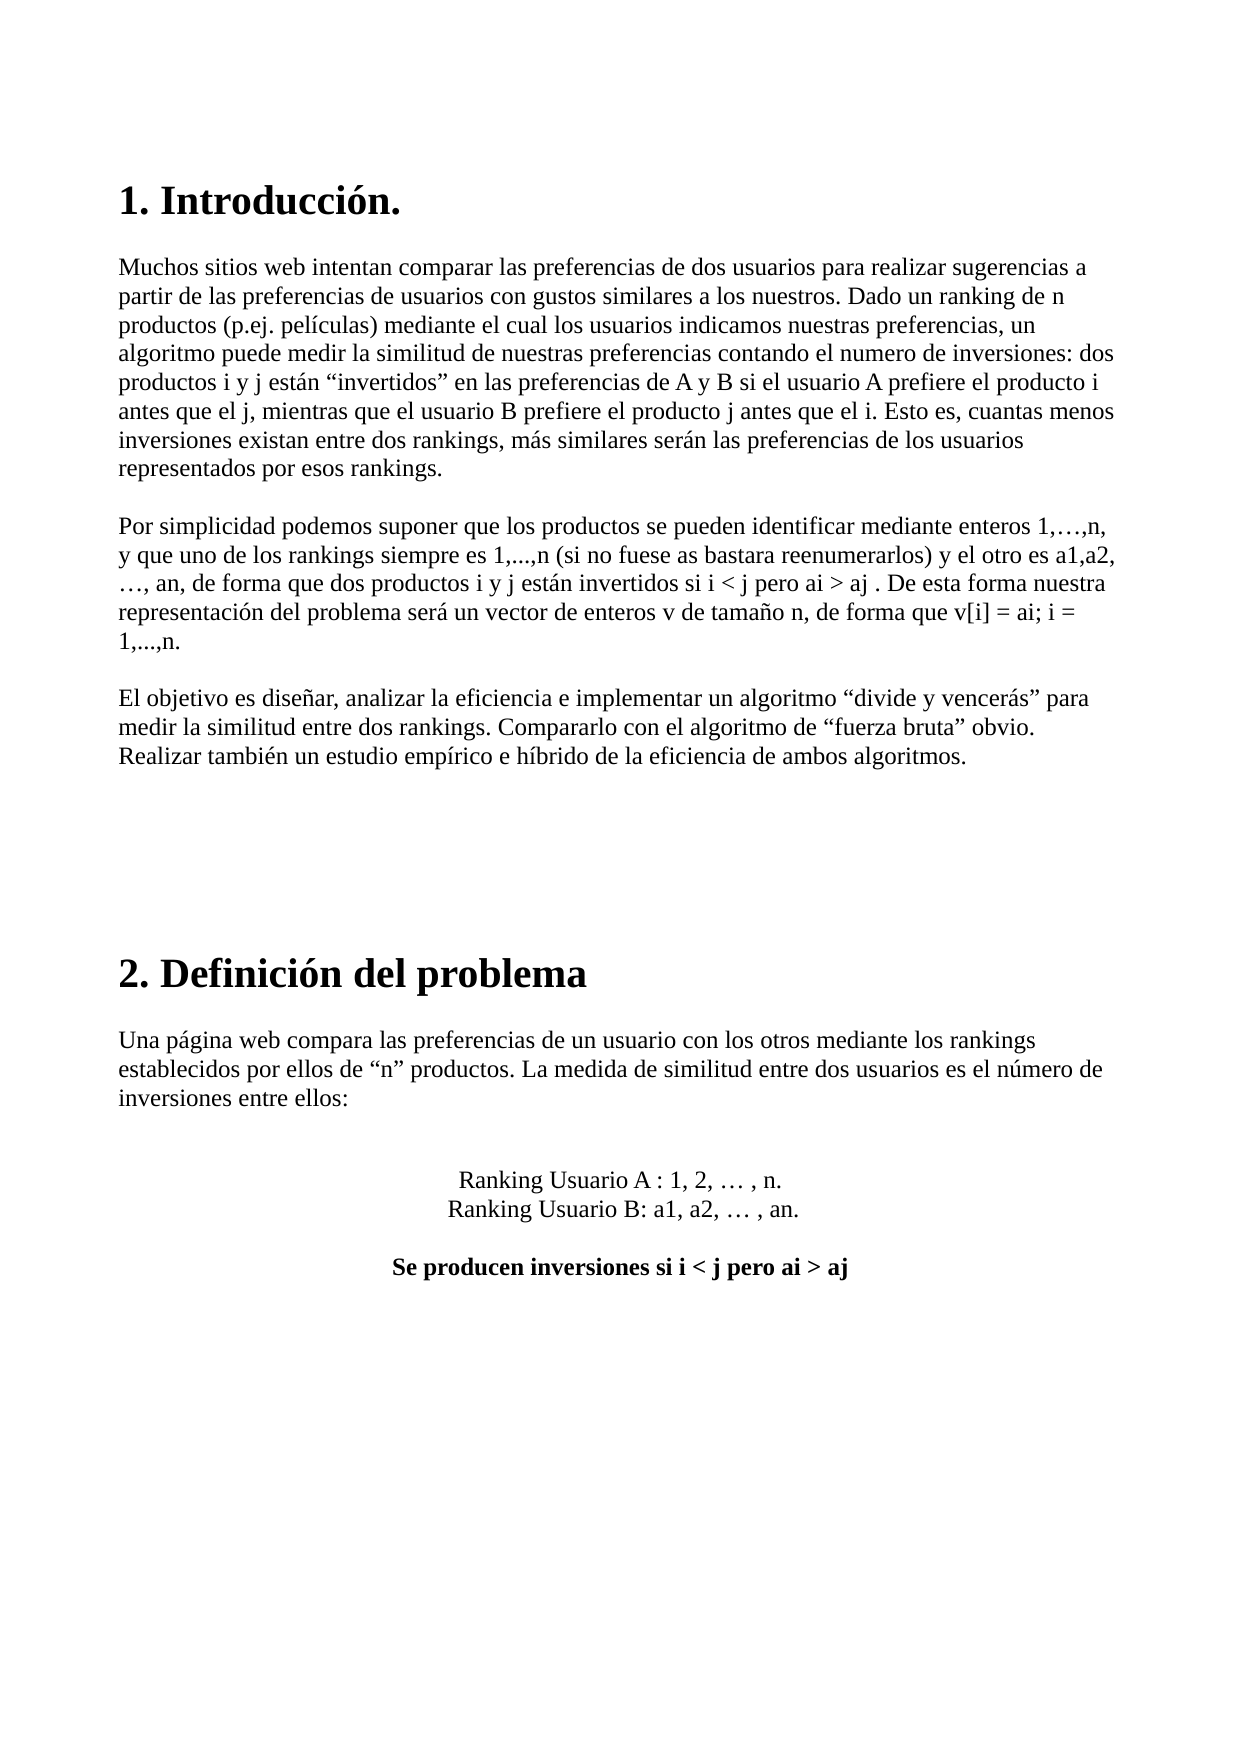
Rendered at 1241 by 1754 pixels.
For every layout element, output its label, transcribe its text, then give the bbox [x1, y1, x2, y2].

text Muchos sitios web intentan comparar las preferencias de dos usuarios para realizar sugerencias a partir de las preferencias de usuarios con gustos similares a los nuestros. Dado un ranking de n productos (p.ej. películas) mediante el cual los usuarios indicamos nuestras preferencias, un algoritmo puede medir la similitud de nuestras preferencias contando el numero de inversiones: dos productos i y j están “invertidos” en las preferencias de A y B si el usuario A prefiere el producto i antes que el j, mientras que el usuario B prefiere el producto j antes que el i. Esto es, cuantas menos inversiones existan entre dos rankings, más similares serán las preferencias de los usuarios representados por esos rankings. [118, 252, 1122, 482]
text Ranking Usuario A : 1, 2, … , n. Ranking Usuario B: a1, a2, … , an. Se producen inversiones si i < j pero ai > aj [118, 1165, 1122, 1280]
text Por simplicidad podemos suponer que los productos se pueden identificar mediante enteros 1,…,n, y que uno de los rankings siempre es 1,...,n (si no fuese as bastara reenumerarlos) y el otro es a1,a2,…, an, de forma que dos productos i y j están invertidos si i < j pero ai > aj . De esta forma nuestra representación del problema será un vector de enteros v de tamaño n, de forma que v[i] = ai; i = 1,...,n. [118, 511, 1122, 655]
text El objetivo es diseñar, analizar la eficiencia e implementar un algoritmo “divide y vencerás” para medir la similitud entre dos rankings. Compararlo con el algoritmo de “fuerza bruta” obvio. Realizar también un estudio empírico e híbrido de la eficiencia de ambos algoritmos. [118, 683, 1122, 770]
text Una página web compara las preferencias de un usuario con los otros mediante los rankings establecidos por ellos de “n” productos. La medida de similitud entre dos usuarios es el número de inversiones entre ellos: [118, 1025, 1122, 1112]
text 2. Definición del problema [118, 949, 1122, 997]
text 1. Introducción. [118, 176, 1122, 223]
text [118, 1329, 1122, 1544]
